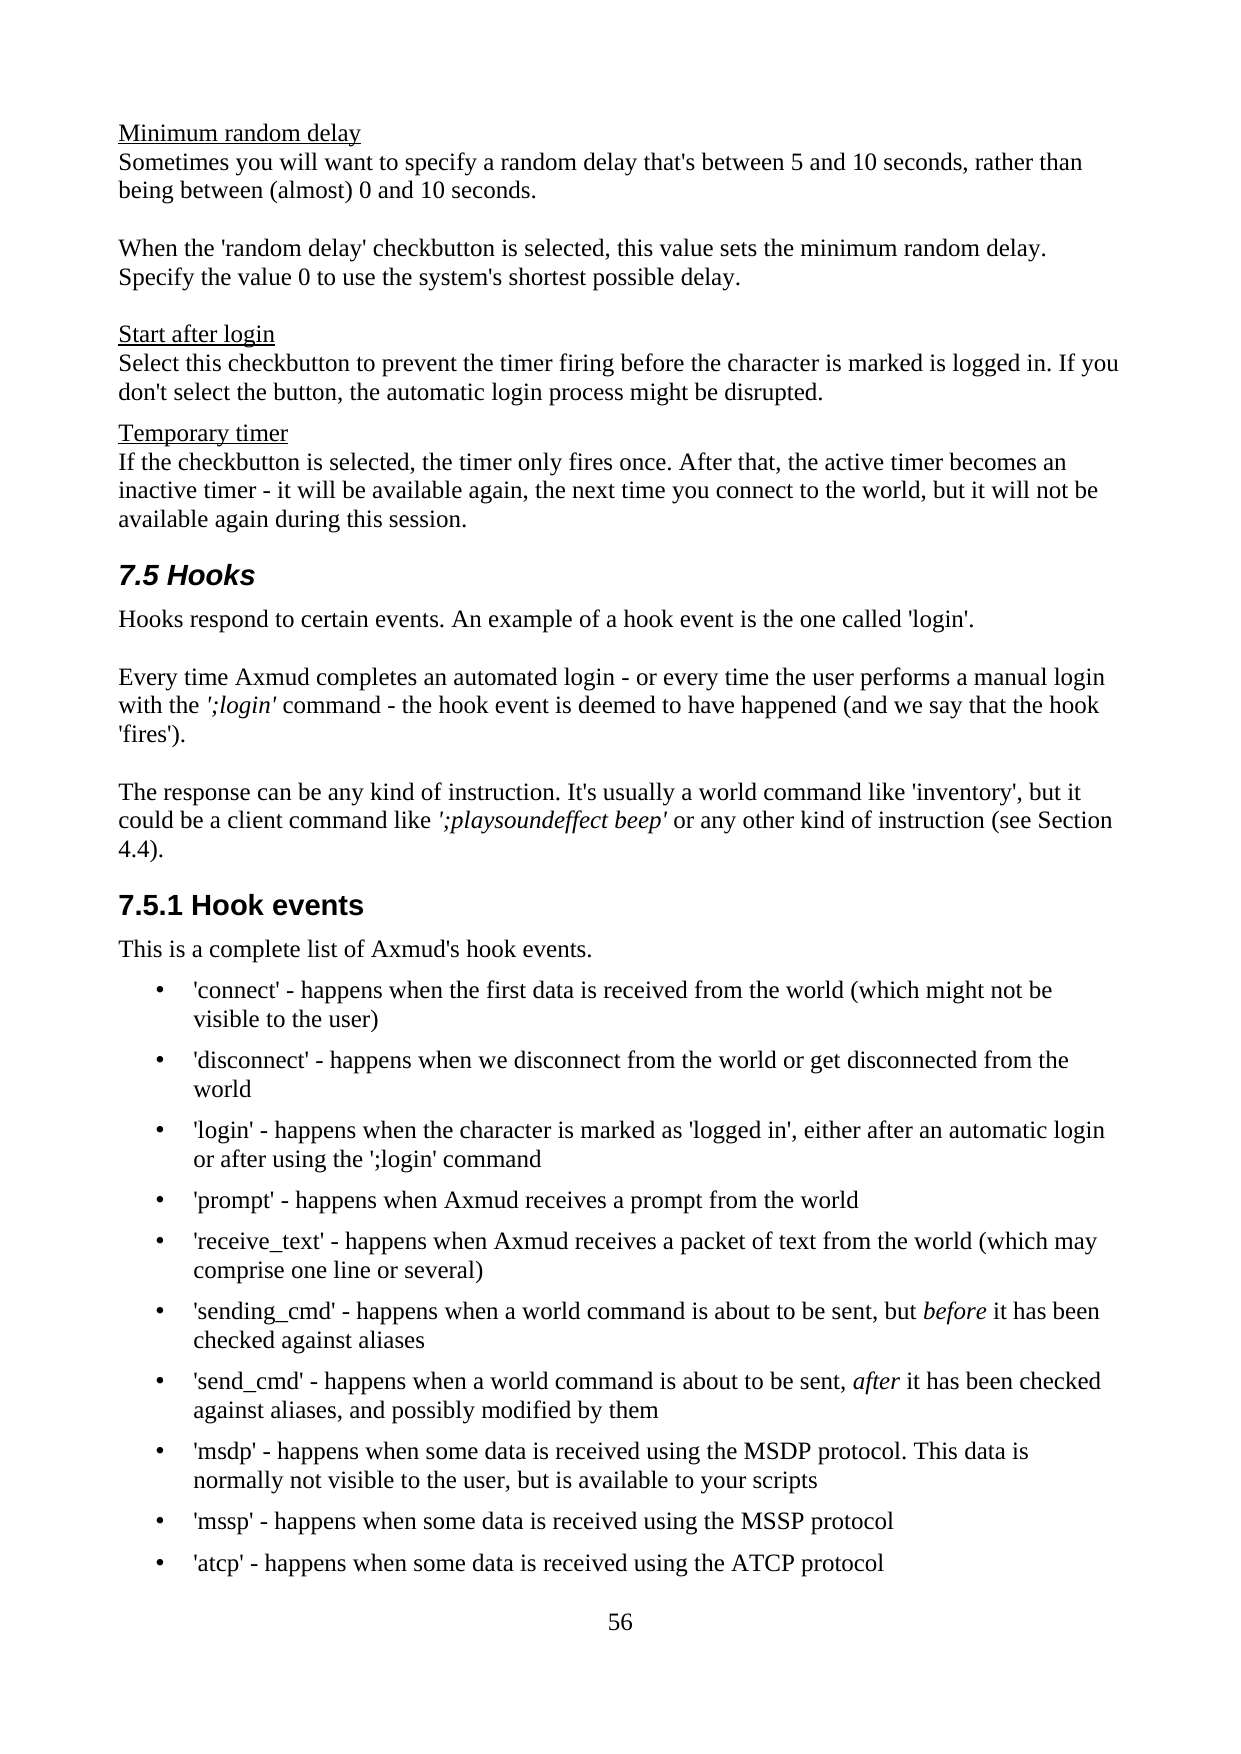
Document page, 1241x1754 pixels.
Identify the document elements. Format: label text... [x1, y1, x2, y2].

text Every time Axmud completes an automated login - or every time the user performs a manual login with the ';login' command - the hook event is deemed to have happened (and we say that the hook 'fires'). [118, 662, 1122, 748]
subtitle 7.5 Hooks [118, 558, 1122, 592]
list 'mssp' - happens when some data is received using the MSSP protocol [156, 1506, 1122, 1535]
text If the checkbutton is selected, the timer only fires once. After that, the active timer becomes an inactive timer - it will be available again, the next time you connect to the world, but it will not be available again during this session. [118, 447, 1122, 533]
list 'connect' - happens when the first data is received from the world (which might not be visible to the user) [156, 975, 1122, 1033]
text Sometimes you will want to specify a random delay that's between 5 and 10 seconds, rather than being between (almost) 0 and 10 seconds. [118, 147, 1122, 204]
list 'msdp' - happens when some data is received using the MSDP protocol. This data is normally not visible to the user, but is available to your scripts [156, 1436, 1122, 1494]
list 'atcp' - happens when some data is received using the ATCP protocol [156, 1548, 1122, 1576]
subtitle 7.5.1 Hook events [118, 888, 1122, 921]
text When the 'random delay' checkbutton is selected, this value sets the minimum random delay. Specify the value 0 to use the system's shortest possible delay. [118, 233, 1122, 291]
text This is a complete list of Axmud's hook events. [118, 934, 1122, 963]
text Minimum random delay [118, 118, 1122, 147]
text Temporary timer [118, 418, 1122, 447]
text The response can be any kind of instruction. It's usually a world command like 'inventory', but it could be a client command like ';playsoundeffect beep' or any other kind of instruction (see Section 4.4). [118, 777, 1122, 863]
list 'prompt' - happens when Axmud receives a prompt from the world [156, 1185, 1122, 1214]
list 'receive_text' - happens when Axmud receives a packet of text from the world (which may comprise one line or several) [156, 1226, 1122, 1284]
list 'send_cmd' - happens when a world command is about to be sent, after it has been checked against aliases, and possibly modified by them [156, 1366, 1122, 1424]
list 'login' - happens when the character is marked as 'logged in', either after an automatic login or after using the ';login' command [156, 1115, 1122, 1173]
list 'sending_cmd' - happens when a world command is about to be sent, but before it has been checked against aliases [156, 1296, 1122, 1354]
list 'disconnect' - happens when we disconnect from the world or get disconnected from the world [156, 1045, 1122, 1103]
text Hooks respond to certain events. An example of a hook event is the one called 'login'. [118, 604, 1122, 633]
text Select this checkbutton to prevent the timer firing before the character is marked is logged in. If you don't select the button, the automatic login process might be disrupted. [118, 348, 1122, 406]
text Start after login [118, 319, 1122, 348]
